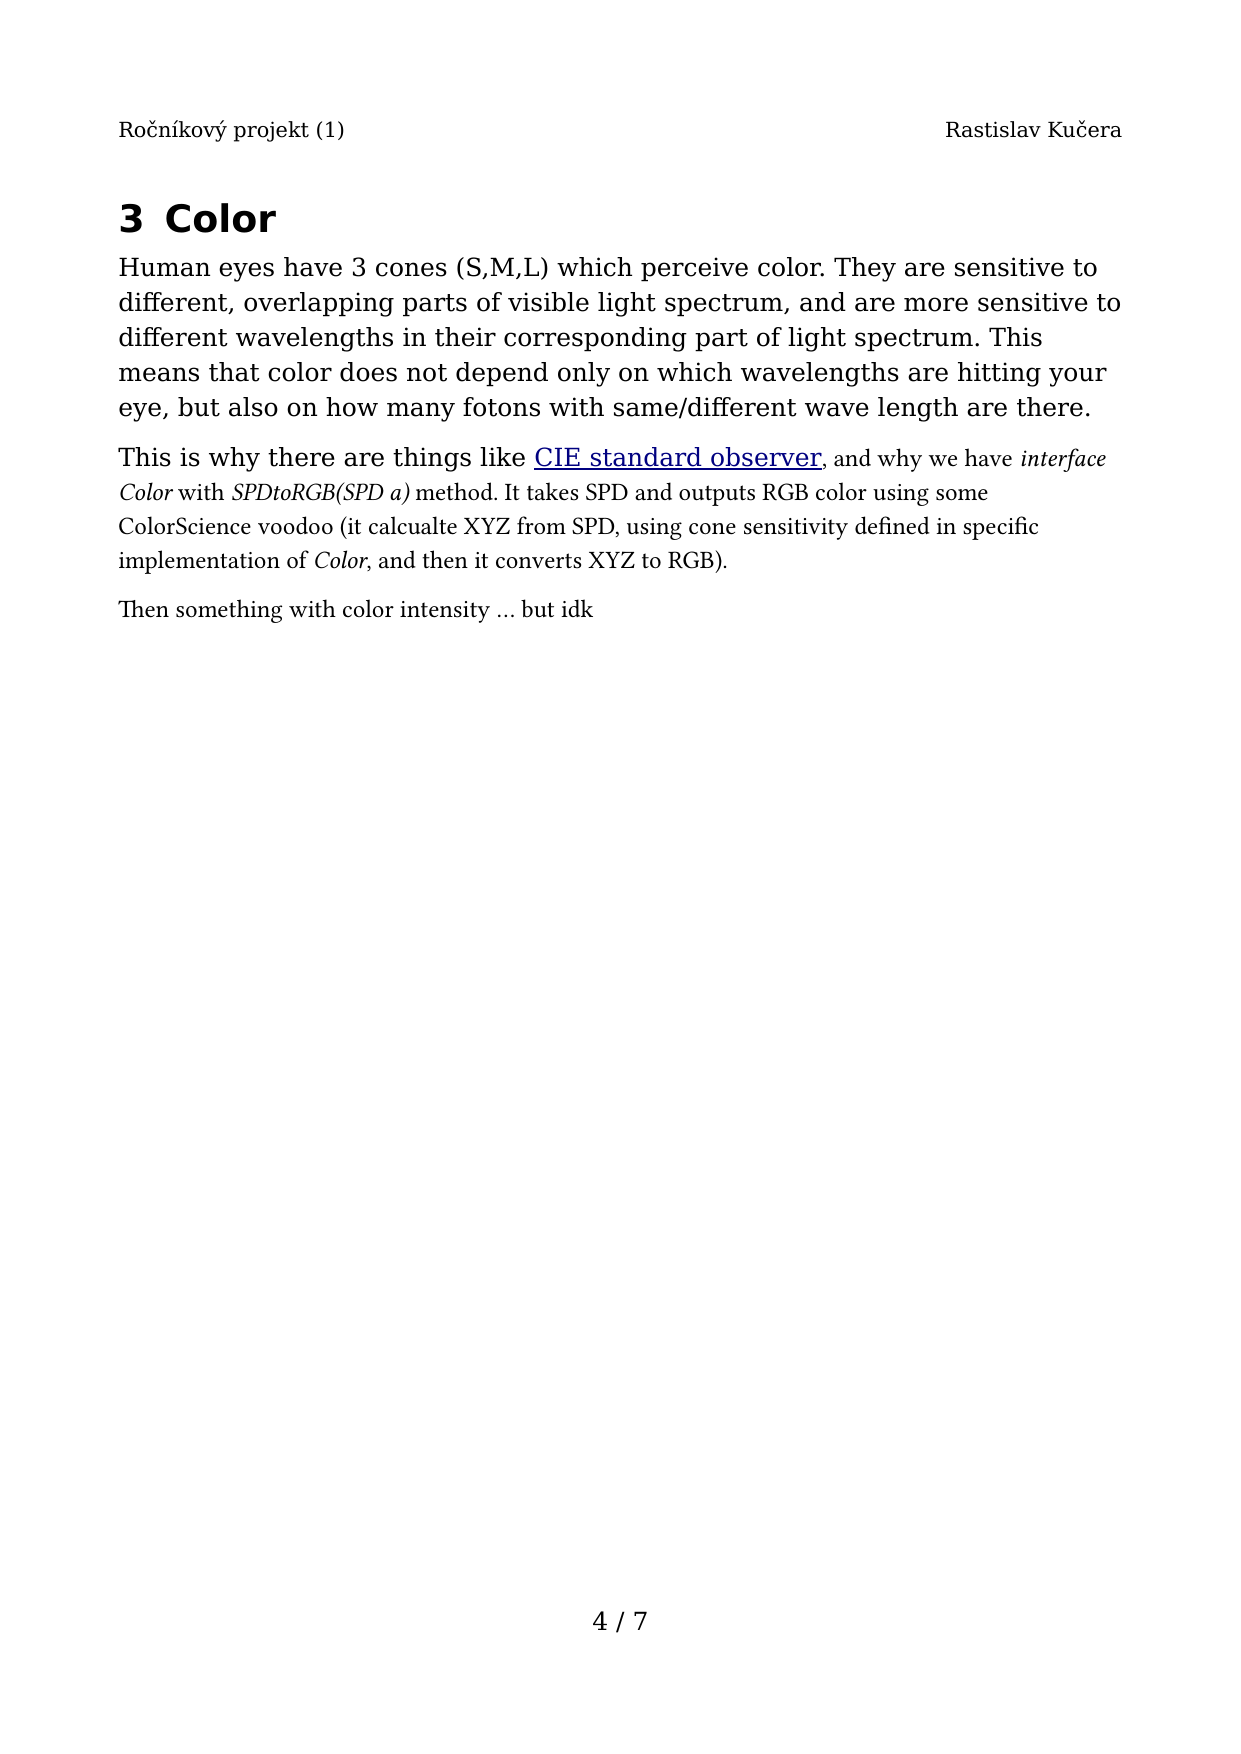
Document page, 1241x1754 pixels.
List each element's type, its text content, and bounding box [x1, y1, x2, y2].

subtitle Color [118, 197, 1122, 241]
text Then something with color intensity … but idk [118, 595, 1122, 624]
text This is why there are things like CIE standard observer, and why we have interface Color with SPDtoRGB(SPD a) method. It takes SPD and outputs RGB color using some ColorScience voodoo (it calcualte XYZ from SPD, using cone sensitivity defined in specific implementation of Color, and then it converts XYZ to RGB). [118, 443, 1122, 575]
text Human eyes have 3 cones (S,M,L) which perceive color. They are sensitive to different, overlapping parts of visible light spectrum, and are more sensitive to different wavelengths in their corresponding part of light spectrum. This means that color does not depend only on which wavelengths are hitting your eye, but also on how many fotons with same/different wave length are there. [118, 253, 1122, 423]
